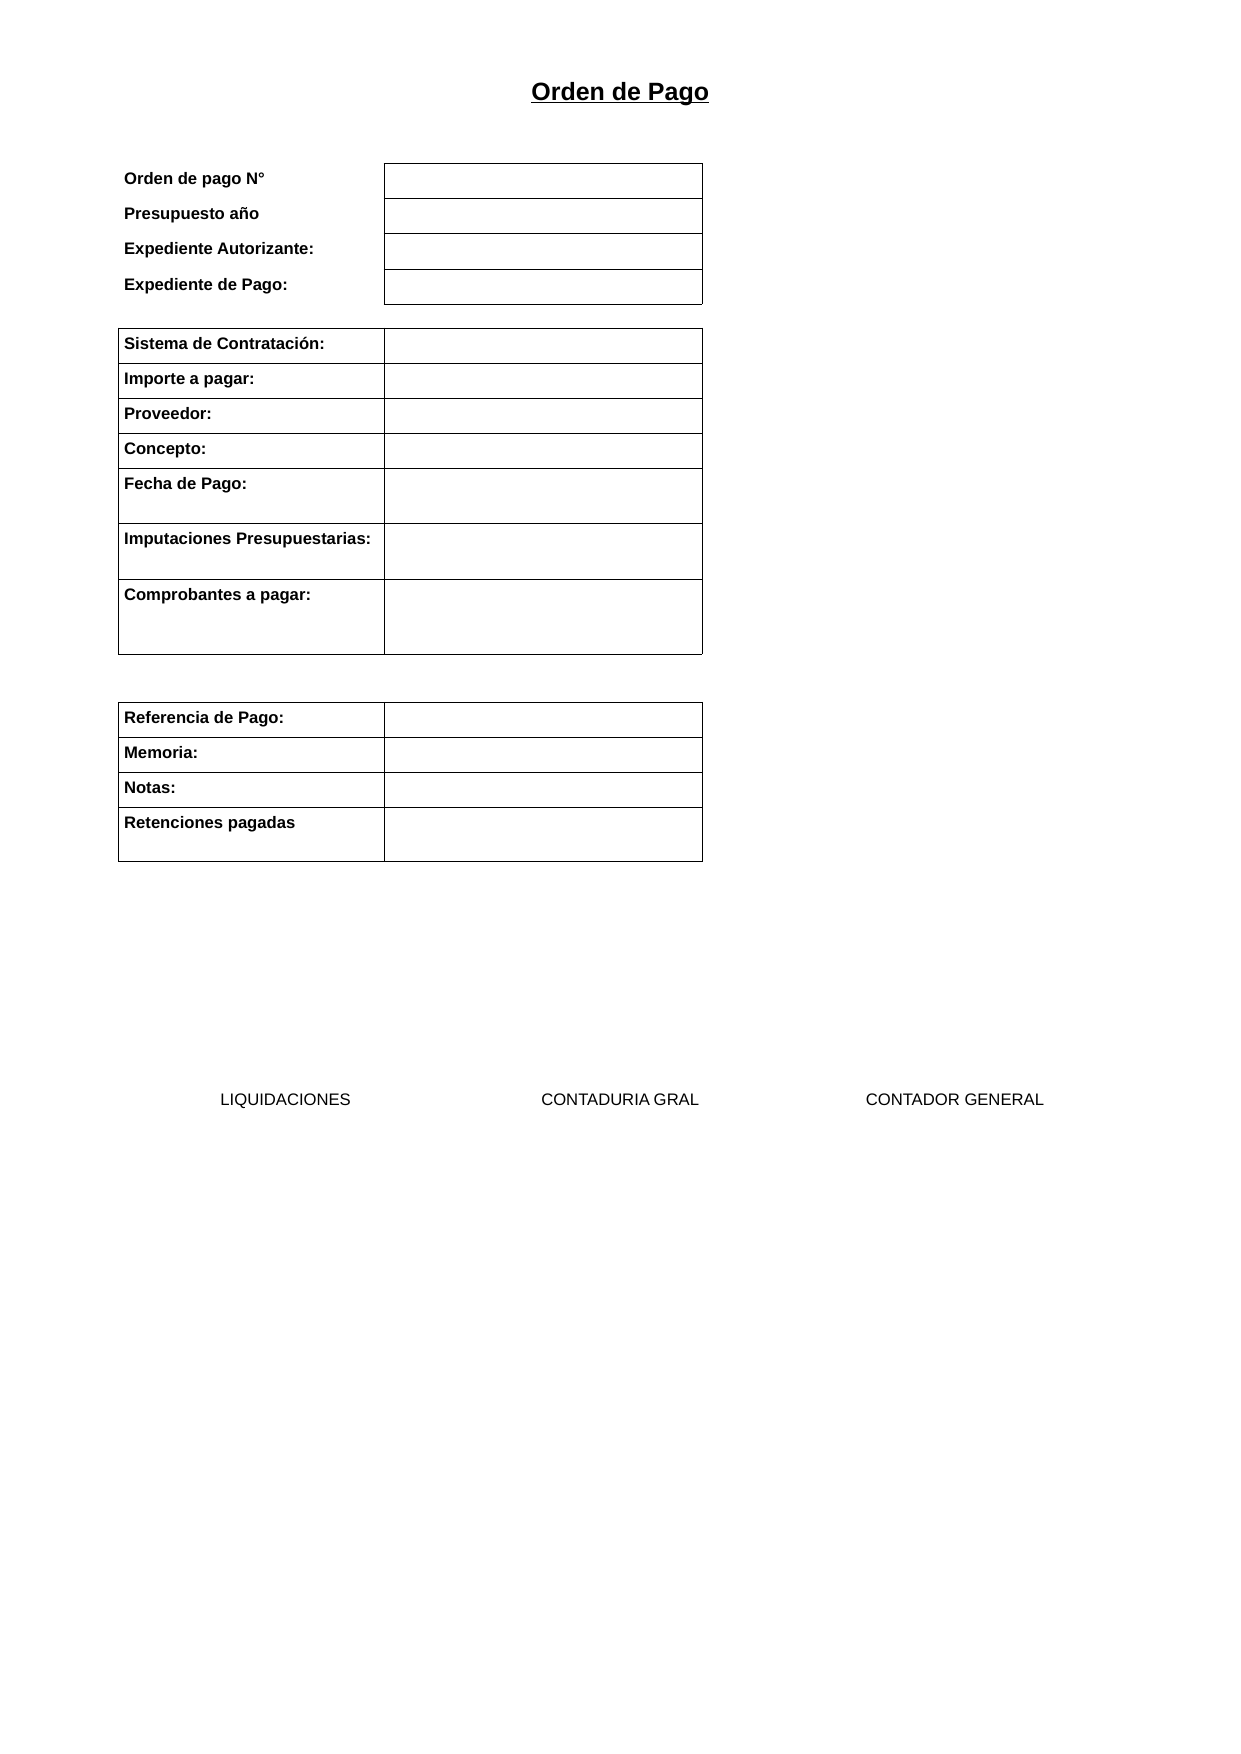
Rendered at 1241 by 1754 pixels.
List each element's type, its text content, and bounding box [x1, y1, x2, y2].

table_cell Proveedor: [119, 399, 384, 433]
table_cell Notas: [119, 773, 384, 807]
table_cell <o.transaction_id.budget_id.name> [385, 199, 702, 233]
table_cell <o.transaction_id.name> [385, 434, 702, 468]
table_cell CONTADOR GENERAL [788, 1084, 1122, 1114]
table_cell Expediente Autorizante: [118, 233, 384, 268]
table_cell <o.partner_id.name> [385, 399, 702, 433]
table_header <o.reference> [385, 703, 702, 737]
table_cell <o.name> [385, 738, 702, 772]
table_cell Importe a pagar: [119, 364, 384, 398]
table_header Orden de pago N° [118, 163, 384, 198]
table_header <o.document_number> [385, 164, 702, 198]
text Orden de Pago [118, 77, 1122, 106]
table_cell LIQUIDACIONES [118, 1084, 453, 1114]
table_header Sistema de Contratación: [119, 329, 384, 363]
table_cell Comprobantes a pagar: [119, 580, 384, 654]
table_cell <o.payment_date and formatLang(o.payment_date,date='true')> [385, 469, 702, 523]
table_cell Fecha de Pago: [119, 469, 384, 523]
table_cell <o.transaction_id.expedient_id.number> [385, 234, 702, 268]
table_header [118, 957, 453, 1084]
table_header Referencia de Pago: [119, 703, 384, 737]
table_cell Expediente de Pago: [118, 269, 384, 303]
table_cell Imputaciones Presupuestarias: [119, 524, 384, 578]
table_cell CONTADURIA GRAL [453, 1084, 787, 1114]
table_cell <o.expedient_id.number> [385, 270, 702, 303]
table_cell <', '.join(o.invoice_ids.mapped('document_number'))> [385, 580, 702, 654]
table_cell Memoria: [119, 738, 384, 772]
table_header <o.transaction_id.type_id.name> [385, 329, 702, 363]
table_cell <','.join(o.paid_withholding_ids.mapped('name'))> [385, 808, 702, 861]
table_cell Presupuesto año [118, 198, 384, 233]
table_cell <formatLang(o.to_pay_amount)> [385, 364, 702, 398]
table_header [788, 957, 1122, 1084]
table_cell Retenciones pagadas [119, 808, 384, 861]
table_cell Concepto: [119, 434, 384, 468]
table_cell <o.narration> [385, 773, 702, 807]
table_header [453, 957, 787, 1084]
table_cell <', '.join([(x.code + ' ' + x.name) for x in o.budget_position_ids])> [385, 524, 702, 578]
